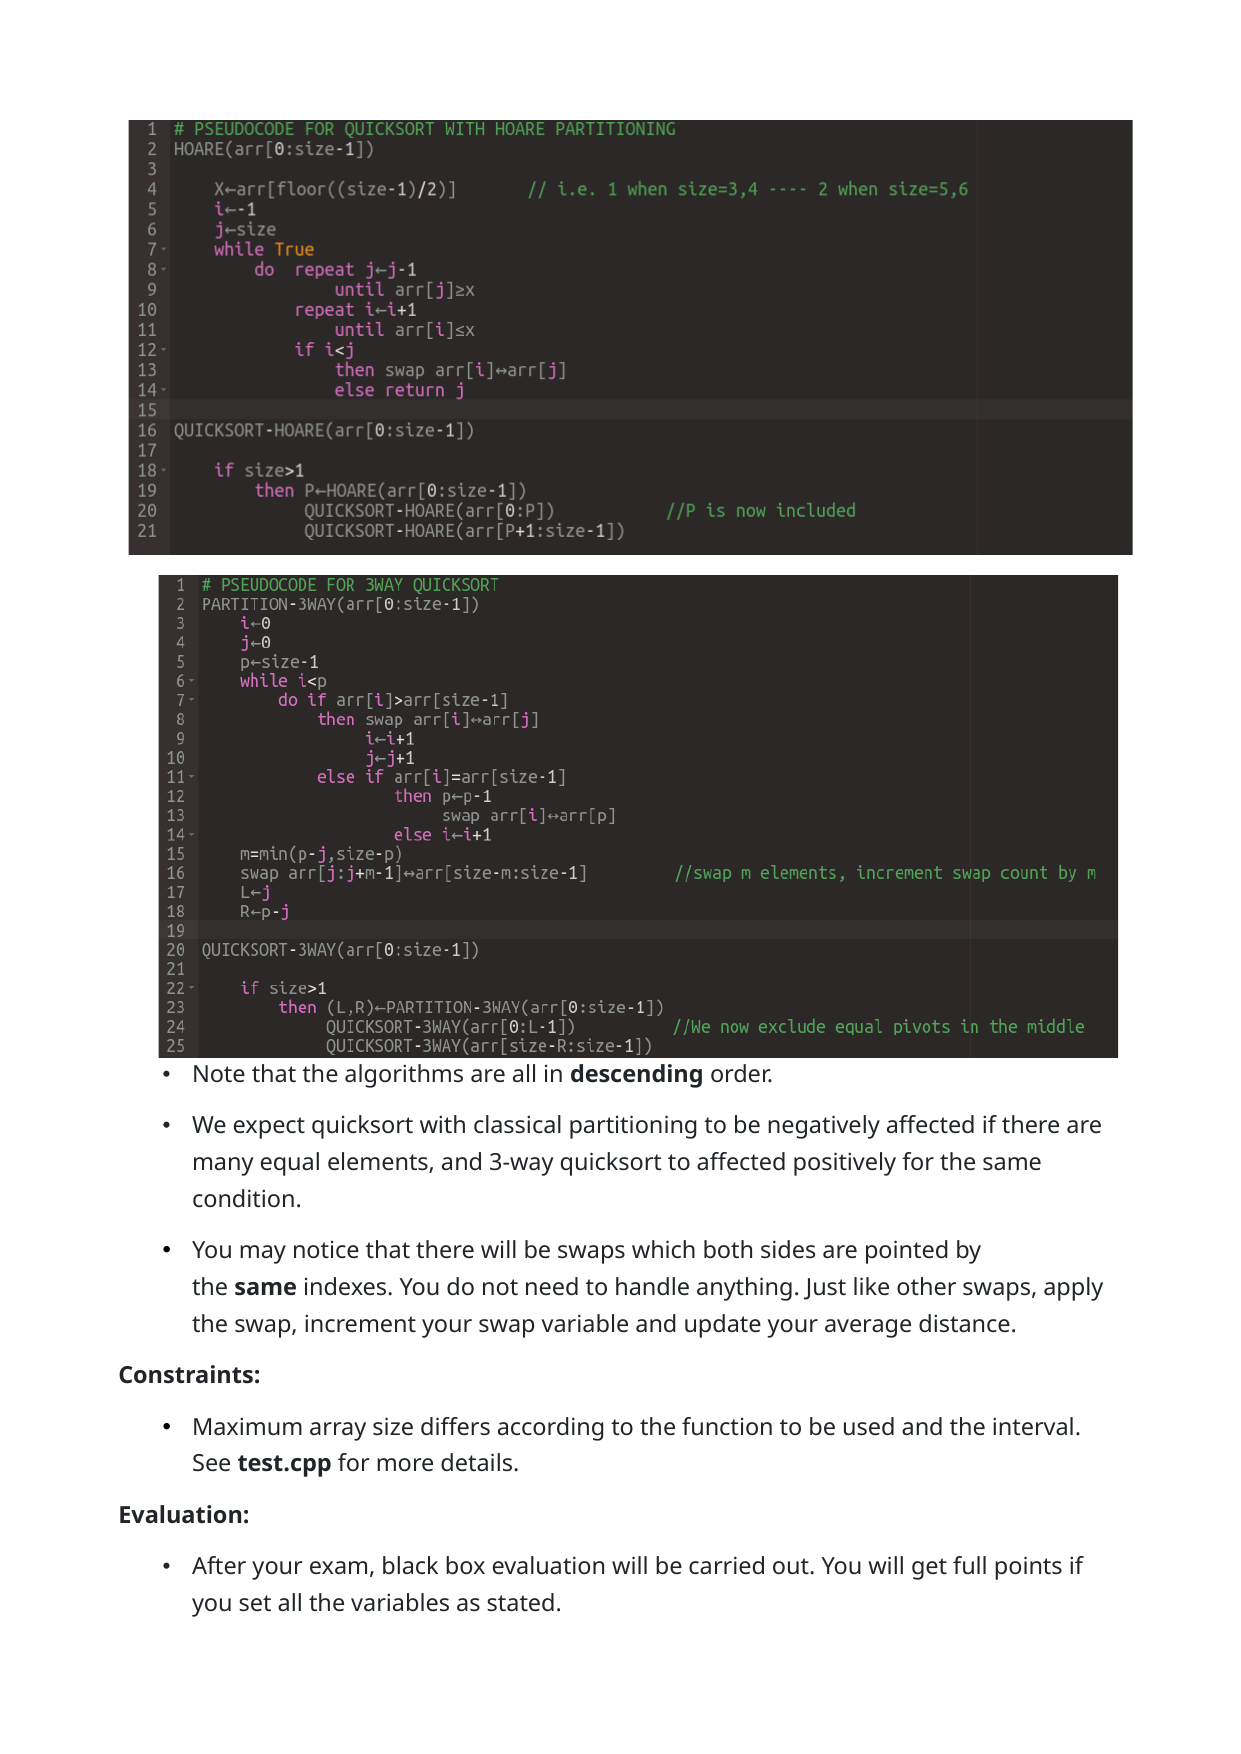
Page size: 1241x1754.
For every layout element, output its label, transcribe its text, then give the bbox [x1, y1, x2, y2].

text Constraints: [118, 1359, 1122, 1391]
list Note that the algorithms are all in descending order. [162, 555, 1122, 1089]
picture [158, 575, 1119, 1058]
list You may notice that there will be swaps which both sides are pointed by the same indexes. You do not need to handle anything. Just like other swaps, apply the swap, increment your swap variable and update your average distance. [162, 1234, 1122, 1339]
list We expect quicksort with classical partitioning to be negatively affected if there are many equal elements, and 3-way quicksort to affected positively for the same condition. [162, 1109, 1122, 1214]
list Maximum array size differs according to the function to be used and the interval. See test.cpp for more details. [162, 1410, 1122, 1479]
picture [128, 120, 1133, 555]
list After your exam, black box evaluation will be carried out. You will get full points if you set all the variables as stated. [162, 1549, 1122, 1618]
text Evaluation: [118, 1498, 1122, 1530]
